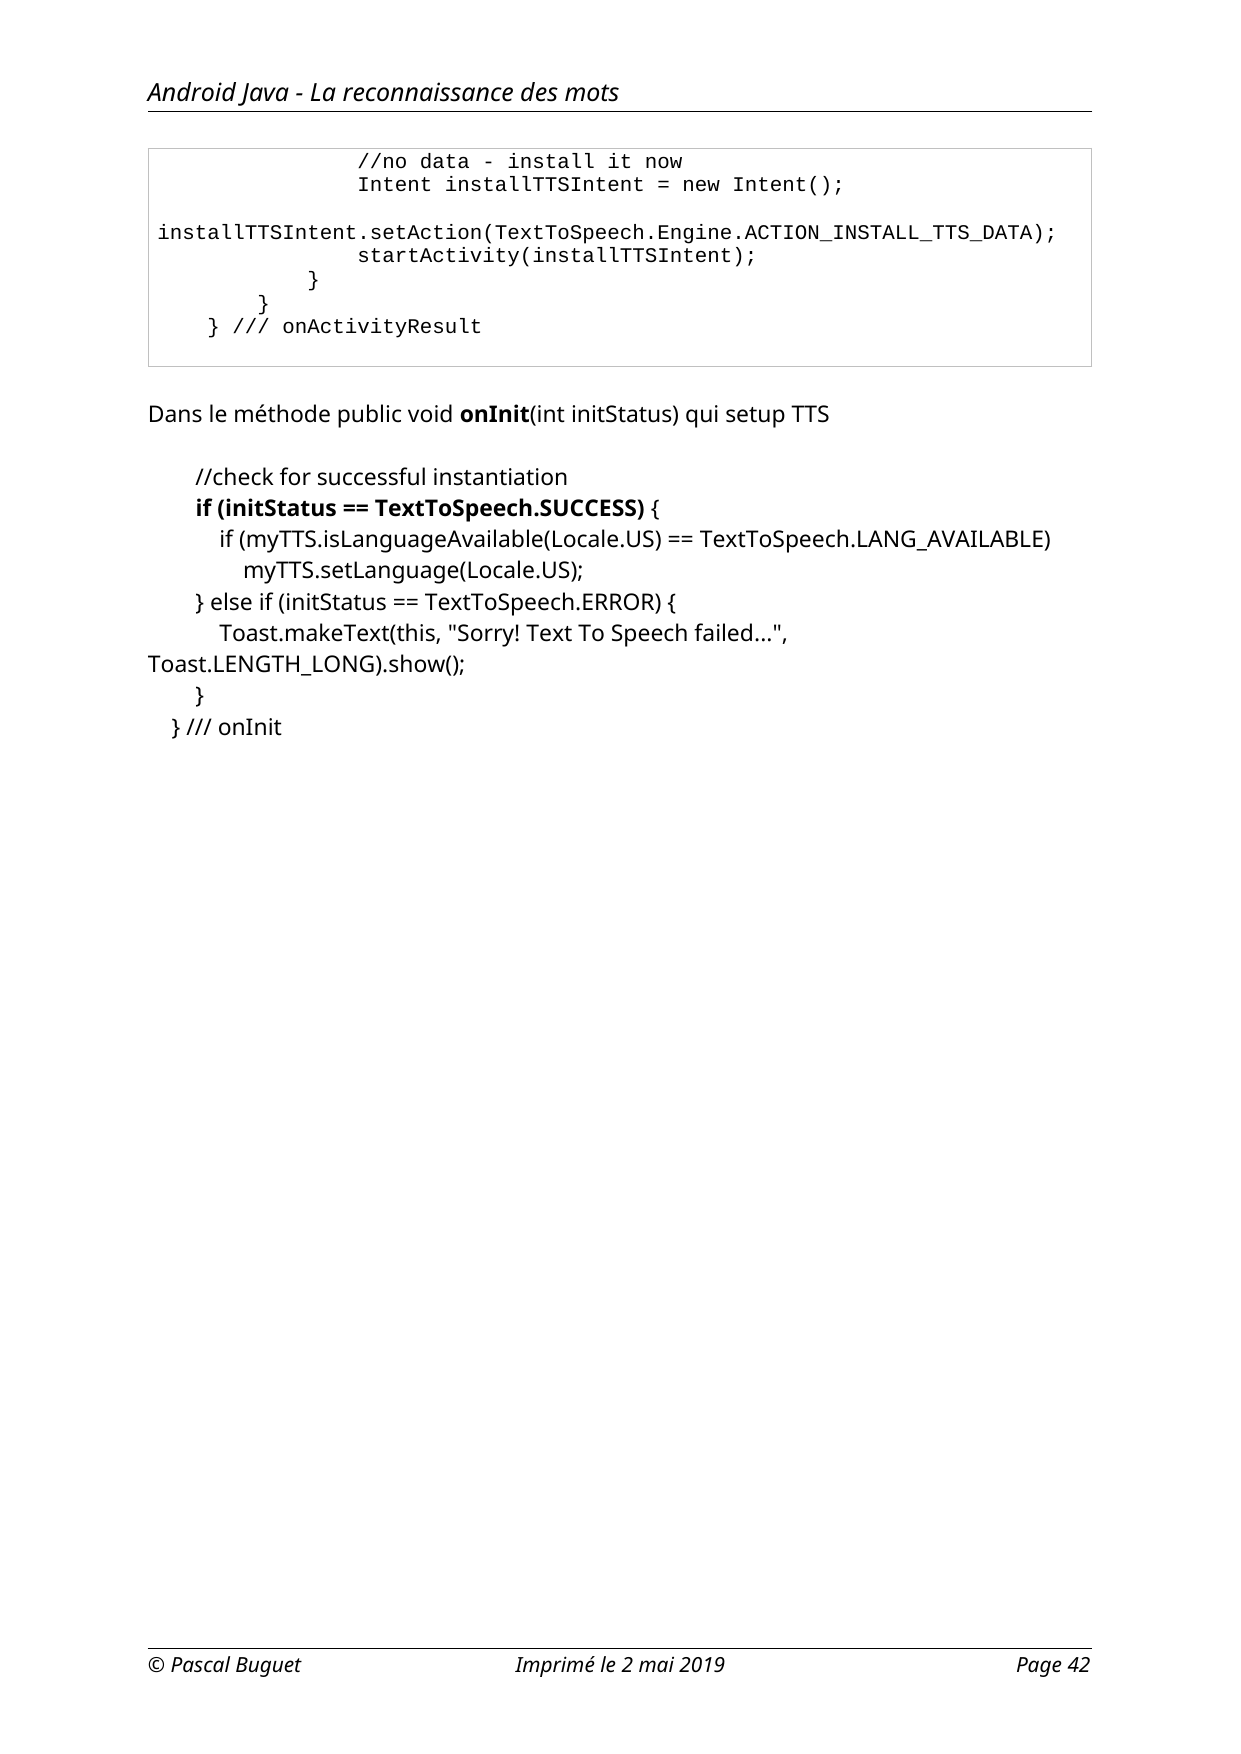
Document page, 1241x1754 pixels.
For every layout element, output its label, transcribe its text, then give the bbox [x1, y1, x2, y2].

text Toast.makeText(this, "Sorry! Text To Speech failed...", Toast.LENGTH_LONG).show(); [148, 617, 1092, 679]
text } else if (initStatus == TextToSpeech.ERROR) { [148, 586, 1092, 617]
text installTTSIntent.setAction(TextToSpeech.Engine.ACTION_INSTALL_TTS_DATA); [149, 195, 1091, 242]
text if (myTTS.isLanguageAvailable(Locale.US) == TextToSpeech.LANG_AVAILABLE) [148, 523, 1092, 554]
text } [149, 266, 1091, 289]
text //check for successful instantiation [148, 461, 1092, 492]
text //no data - install it now [149, 149, 1091, 171]
text Intent installTTSIntent = new Intent(); [149, 171, 1091, 195]
text Dans le méthode public void onInit(int initStatus) qui setup TTS [148, 398, 1092, 429]
text startActivity(installTTSIntent); [149, 242, 1091, 266]
text } [149, 289, 1091, 313]
text } /// onActivityResult [149, 313, 1091, 337]
text } [148, 679, 1092, 711]
text } /// onInit [148, 711, 1092, 742]
text myTTS.setLanguage(Locale.US); [148, 554, 1092, 586]
text if (initStatus == TextToSpeech.SUCCESS) { [148, 492, 1092, 523]
